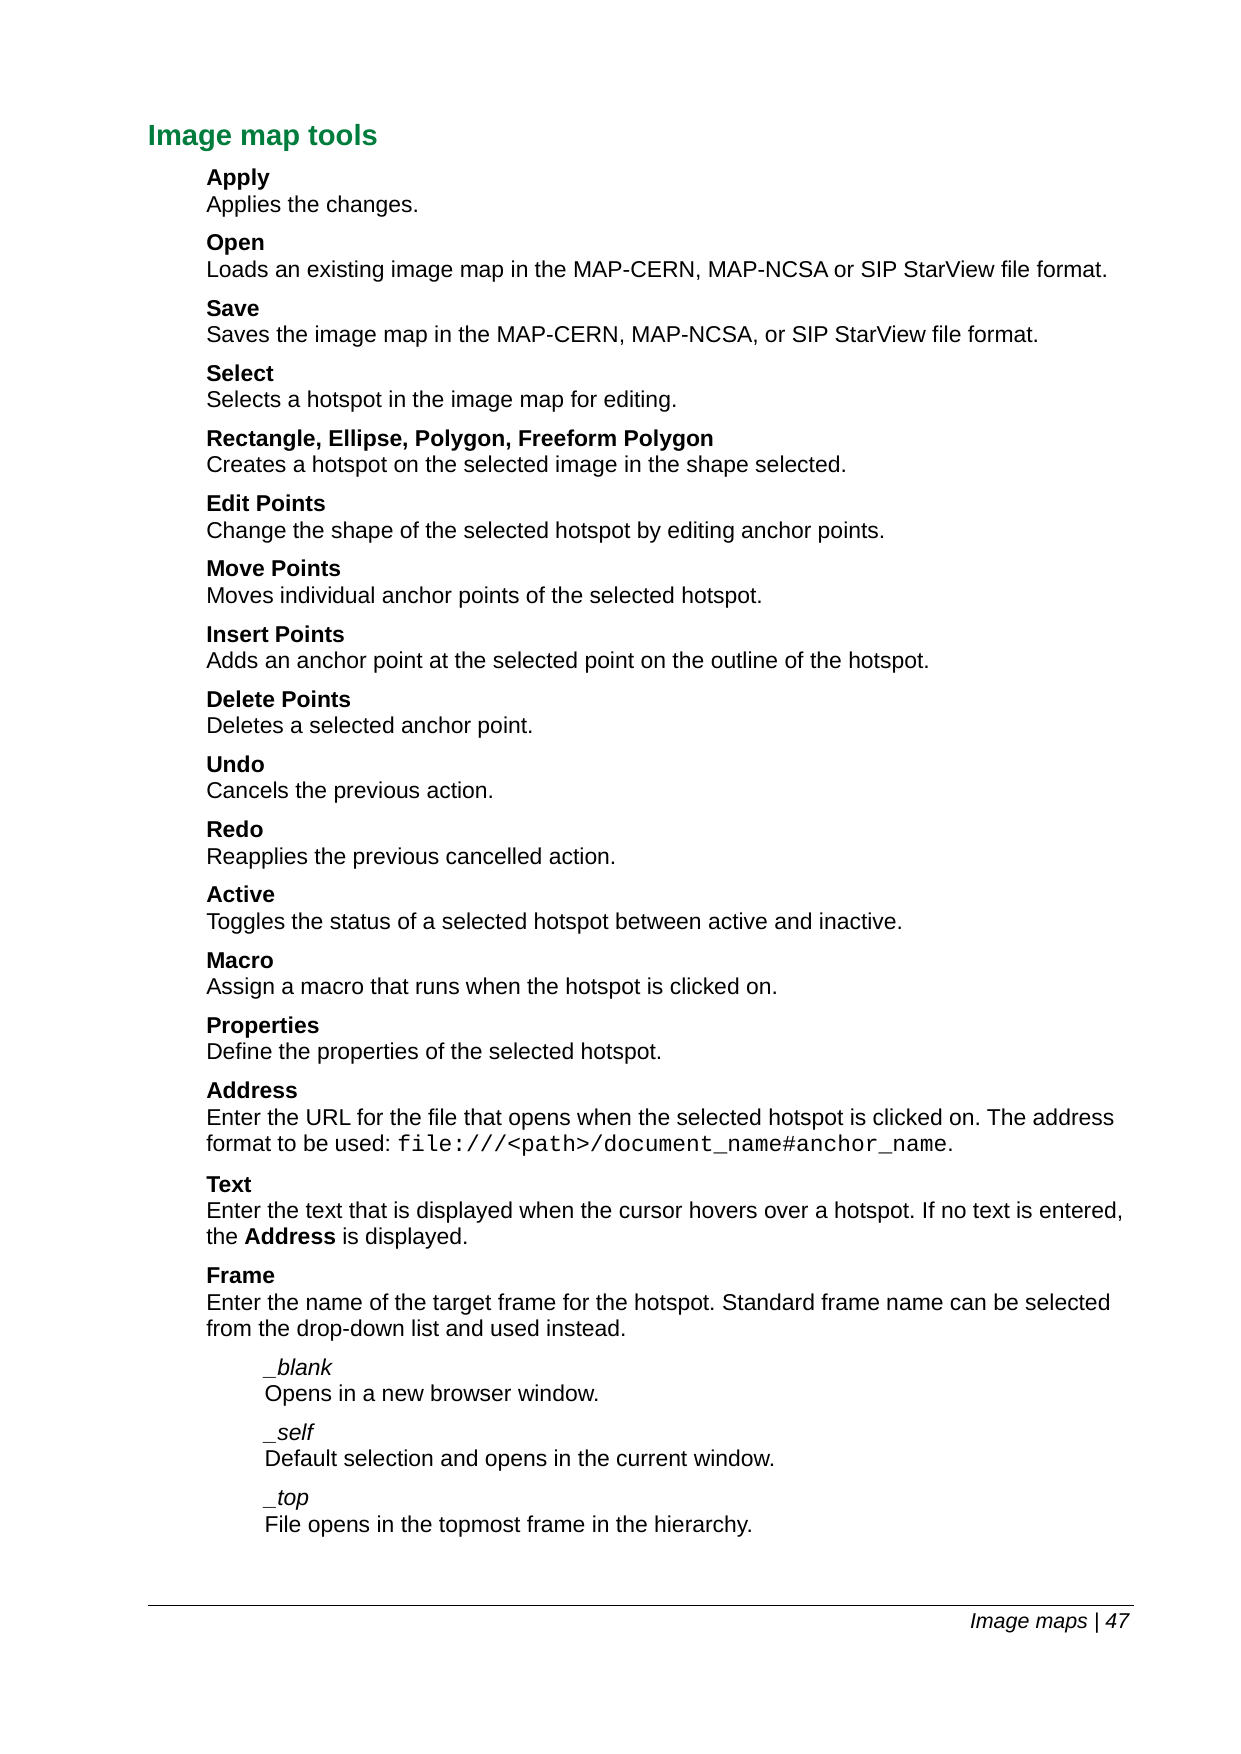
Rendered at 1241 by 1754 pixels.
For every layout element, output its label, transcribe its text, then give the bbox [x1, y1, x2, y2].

text Selects a hotspot in the image map for editing. [206, 386, 1134, 412]
text Assign a macro that runs when the hotspot is clicked on. [206, 973, 1134, 999]
text Moves individual anchor points of the selected hotspot. [206, 582, 1134, 608]
text Apply [206, 164, 1134, 191]
text Saves the image map in the MAP-CERN, MAP-NCSA, or SIP StarView file format. [206, 321, 1134, 347]
text Enter the text that is displayed when the cursor hovers over a hotspot. If no text is entered, the Address is displayed. [206, 1197, 1134, 1250]
text Insert Points [206, 621, 1134, 647]
text Active [206, 881, 1134, 908]
text Delete Points [206, 686, 1134, 712]
text Save [206, 294, 1134, 321]
text Default selection and opens in the current window. [264, 1445, 1134, 1472]
text _blank [264, 1354, 1134, 1380]
text Text [206, 1171, 1134, 1197]
text Deletes a selected anchor point. [206, 712, 1134, 738]
text Adds an anchor point at the selected point on the outline of the hotspot. [206, 647, 1134, 673]
text Opens in a new browser window. [264, 1380, 1134, 1406]
text Select [206, 360, 1134, 386]
text Creates a hotspot on the selected image in the shape selected. [206, 451, 1134, 478]
text Loads an existing image map in the MAP-CERN, MAP-NCSA or SIP StarView file format. [206, 256, 1134, 282]
text Enter the URL for the file that opens when the selected hotspot is clicked on. The address format to be used: file:///<path>/document_name#anchor_name. [206, 1103, 1134, 1158]
text Frame [206, 1262, 1134, 1288]
text Open [206, 229, 1134, 256]
text Change the shape of the selected hotspot by editing anchor points. [206, 517, 1134, 543]
text Rectangle, Ellipse, Polygon, Freeform Polygon [206, 425, 1134, 451]
text File opens in the topmost frame in the hierarchy. [264, 1511, 1134, 1537]
text Macro [206, 947, 1134, 973]
subtitle Image map tools [148, 118, 1134, 152]
text Undo [206, 751, 1134, 777]
text _top [264, 1484, 1134, 1511]
text Enter the name of the target frame for the hotspot. Standard frame name can be selected from the drop-down list and used instead. [206, 1288, 1134, 1341]
text Properties [206, 1012, 1134, 1038]
text Applies the changes. [206, 191, 1134, 217]
text Move Points [206, 555, 1134, 582]
text Toggles the status of a selected hotspot between active and inactive. [206, 908, 1134, 934]
text Cancels the previous action. [206, 777, 1134, 804]
text Redo [206, 816, 1134, 843]
text Reapplies the previous cancelled action. [206, 843, 1134, 869]
text Address [206, 1077, 1134, 1103]
text Edit Points [206, 490, 1134, 517]
text _self [264, 1419, 1134, 1445]
text Define the properties of the selected hotspot. [206, 1038, 1134, 1064]
